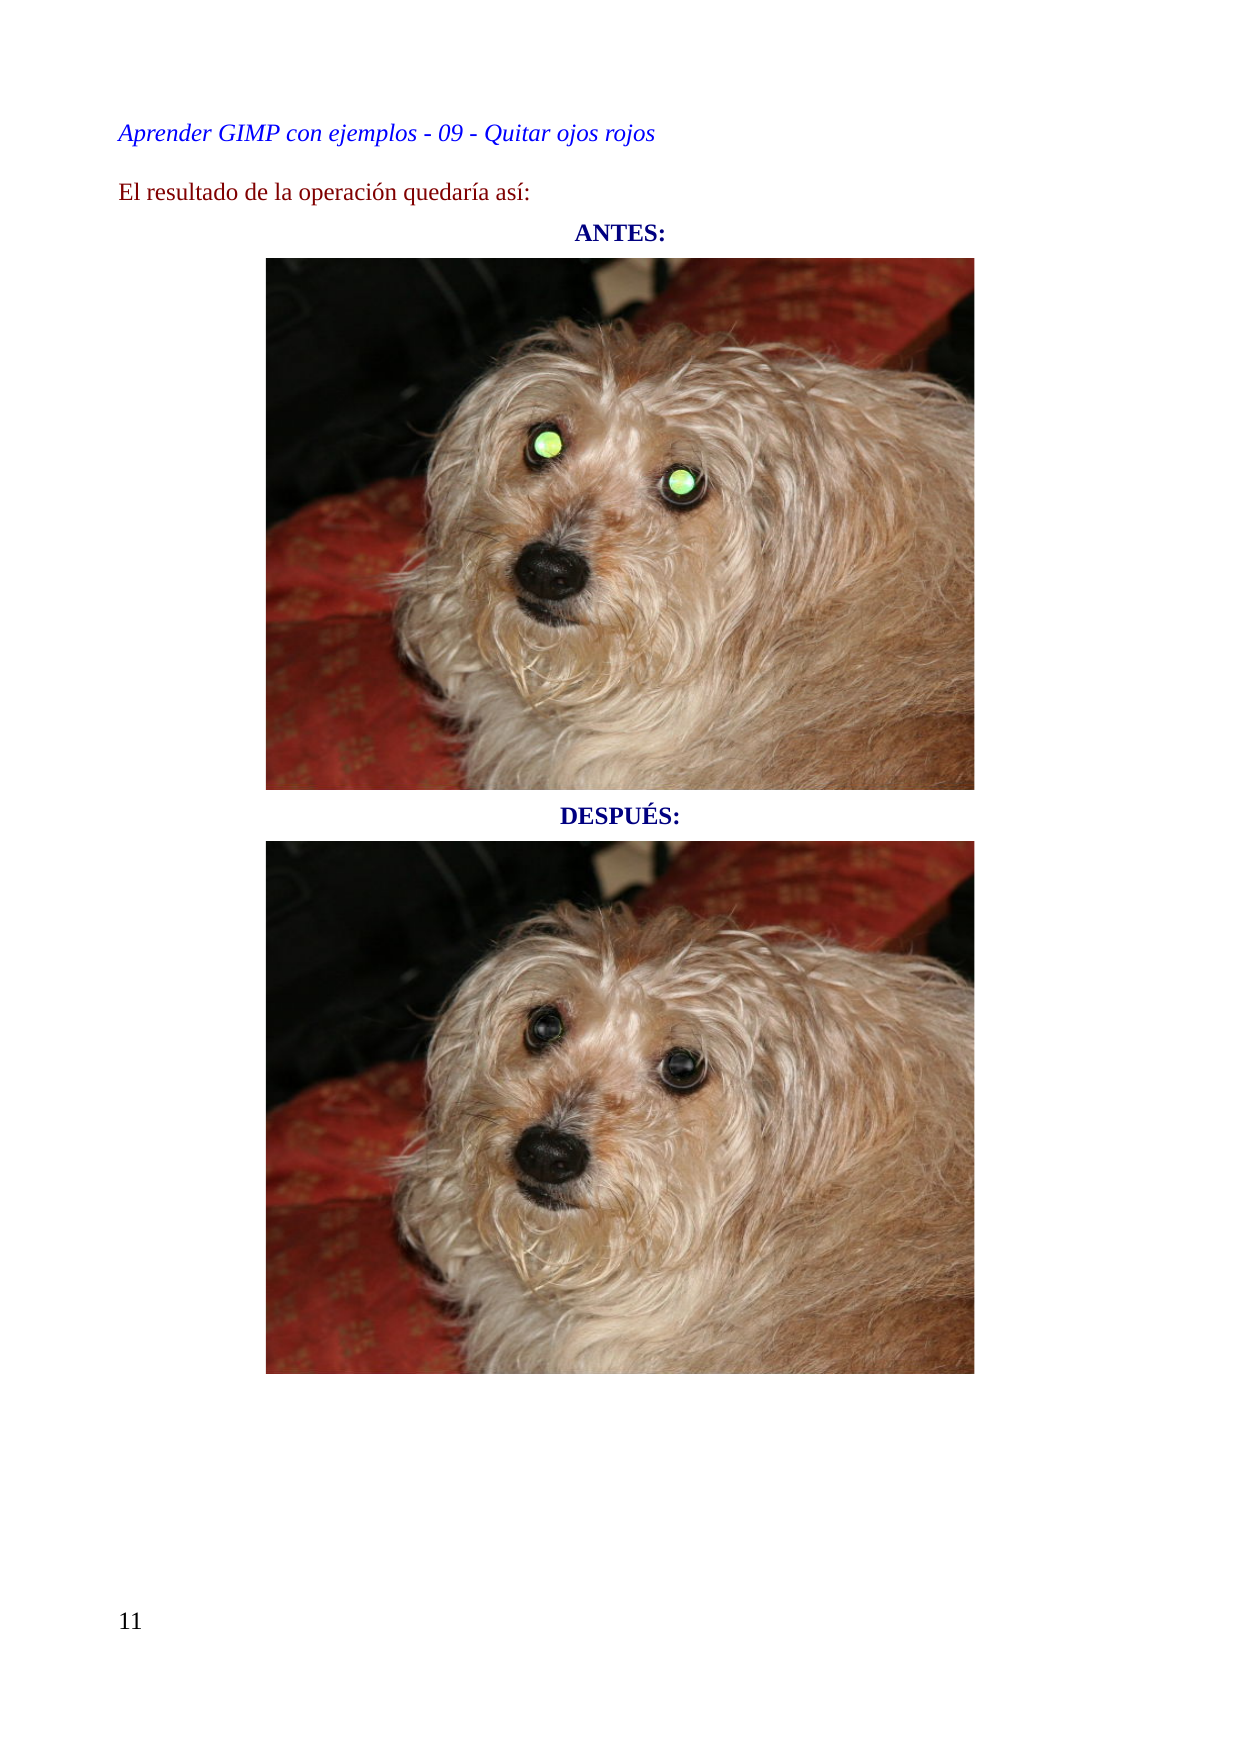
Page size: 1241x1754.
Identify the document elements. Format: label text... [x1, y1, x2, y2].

picture [265, 841, 975, 1374]
text El resultado de la operación quedaría así: [118, 177, 1122, 206]
picture [265, 258, 975, 790]
text ANTES: [118, 218, 1122, 246]
text DESPUÉS: [118, 801, 1122, 830]
